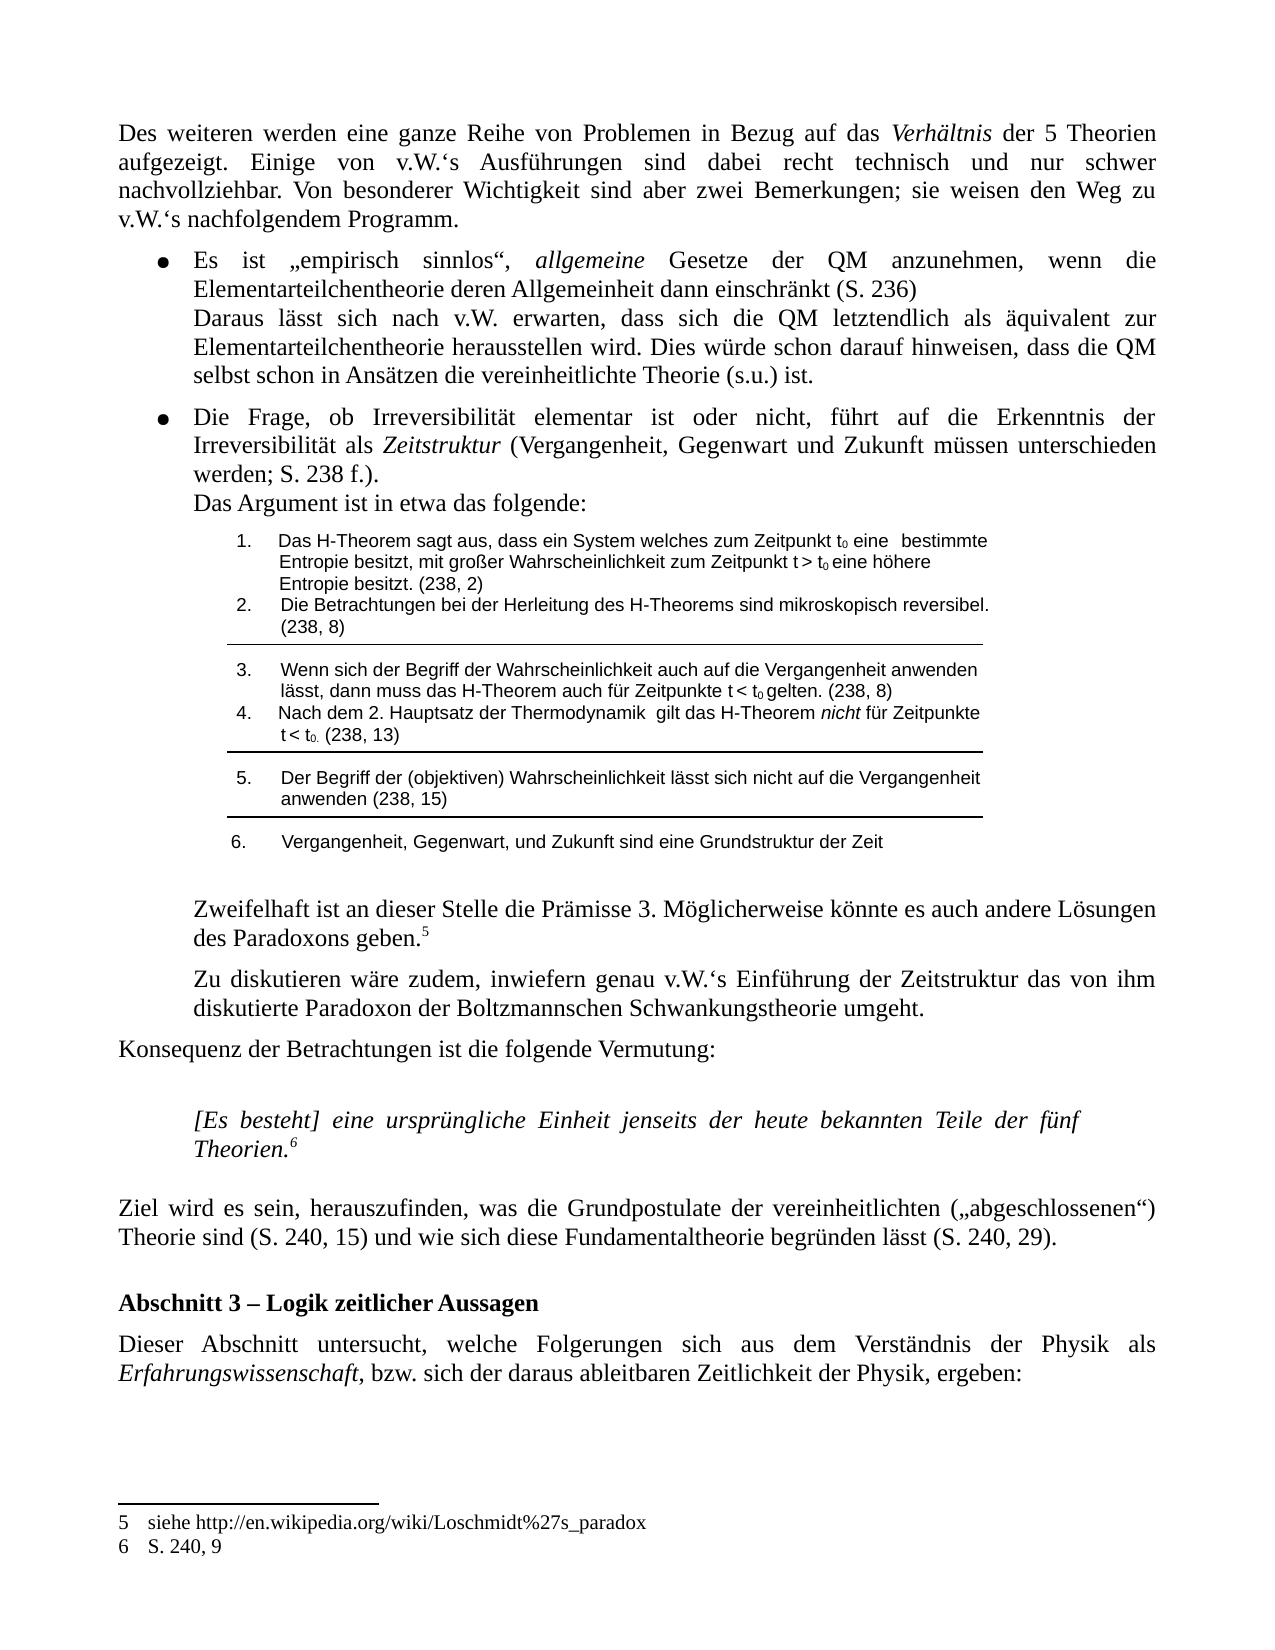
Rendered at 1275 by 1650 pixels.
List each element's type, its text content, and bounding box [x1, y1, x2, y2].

text [Es besteht] eine ursprüngliche Einheit jenseits der heute bekannten Teile der fünf Theorien. [193, 1105, 1082, 1163]
list Die Frage, ob Irreversibilität elementar ist oder nicht, führt auf die Erkenntnis der Irreversibilität als Zeitstruktur (Vergangenheit, Gegenwart und Zukunft müssen unterschieden werden; S. 238 f.). Das Argument ist in etwa das folgende: [156, 402, 1157, 517]
text 5. Der Begriff der (objektiven) Wahrscheinlichkeit lässt sich nicht auf die Vergangenheit anwenden (238, 15) [236, 767, 994, 810]
list Zweifelhaft ist an dieser Stelle die Prämisse 3. Möglicherweise könnte es auch andere Lösungen des Paradoxons geben. [156, 894, 1157, 952]
list siehe http://en.wikipedia.org/wiki/Loschmidt%27s_paradox [118, 1510, 1157, 1534]
text Ziel wird es sein, herauszufinden, was die Grundpostulate der vereinheitlichten („abgeschlossenen“) Theorie sind (S. 240, 15) und wie sich diese Fundamentaltheorie begründen lässt (S. 240, 29). [118, 1193, 1157, 1250]
text Des weiteren werden eine ganze Reihe von Problemen in Bezug auf das Verhältnis der 5 Theorien aufgezeigt. Einige von v.W.‘s Ausführungen sind dabei recht technisch und nur schwer nachvollziehbar. Von besonderer Wichtigkeit sind aber zwei Bemerkungen; sie weisen den Weg zu v.W.‘s nachfolgendem Programm. [118, 118, 1157, 233]
text 2. Die Betrachtungen bei der Herleitung des H-Theorems sind mikroskopisch reversibel. (238, 8) [236, 594, 994, 637]
text 1. Das H-Theorem sagt aus, dass ein System welches zum Zeitpunkt t0 eine bestimmte Entropie besitzt, mit großer Wahrscheinlichkeit zum Zeitpunkt t > t0 eine höhere Entropie besitzt. (238, 2) [236, 529, 994, 594]
text 3. Wenn sich der Begriff der Wahrscheinlichkeit auch auf die Vergangenheit anwenden lässt, dann muss das H-Theorem auch für Zeitpunkte t < t0 gelten. (238, 8) [236, 659, 994, 702]
text 4. Nach dem 2. Hauptsatz der Thermodynamik gilt das H-Theorem nicht für Zeitpunkte t < t0. (238, 13) [236, 702, 994, 745]
text Dieser Abschnitt untersucht, welche Folgerungen sich aus dem Verständnis der Physik als Erfahrungswissenschaft, bzw. sich der daraus ableitbaren Zeitlichkeit der Physik, ergeben: [118, 1329, 1157, 1387]
subtitle Abschnitt 3 – Logik zeitlicher Aussagen [118, 1288, 1157, 1317]
list 6. Vergangenheit, Gegenwart, und Zukunft sind eine Grundstruktur der Zeit [193, 831, 994, 853]
text Konsequenz der Betrachtungen ist die folgende Vermutung: [118, 1034, 1157, 1063]
list Zu diskutieren wäre zudem, inwiefern genau v.W.‘s Einführung der Zeitstruktur das von ihm diskutierte Paradoxon der Boltzmannschen Schwankungstheorie umgeht. [156, 964, 1157, 1022]
text S. 240, 9 [118, 1534, 1157, 1558]
list Es ist „empirisch sinnlos“, allgemeine Gesetze der QM anzunehmen, wenn die Elementarteilchentheorie deren Allgemeinheit dann einschränkt (S. 236) Daraus lässt sich nach v.W. erwarten, dass sich die QM letztendlich als äquivalent zur Elementarteilchentheorie herausstellen wird. Dies würde schon darauf hinweisen, dass die QM selbst schon in Ansätzen die vereinheitlichte Theorie (s.u.) ist. [156, 246, 1157, 389]
